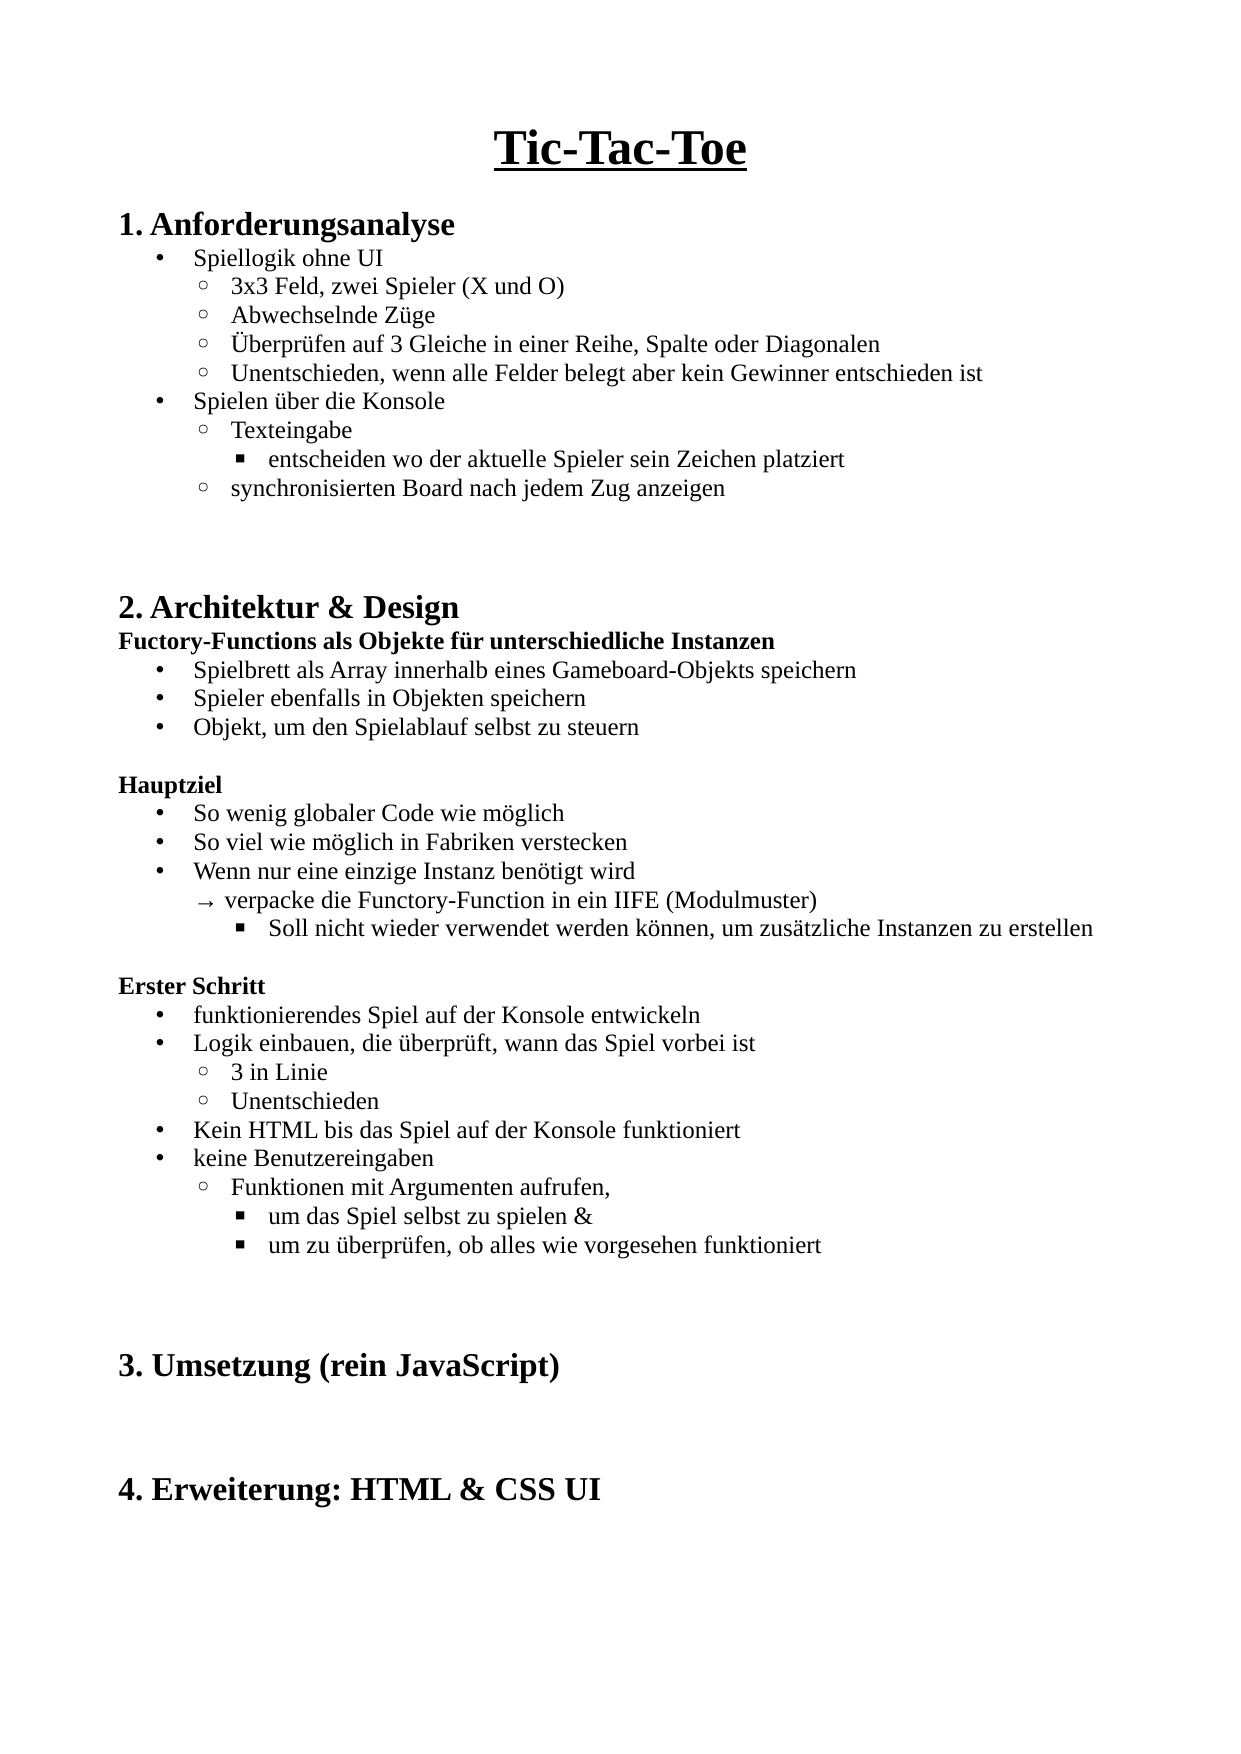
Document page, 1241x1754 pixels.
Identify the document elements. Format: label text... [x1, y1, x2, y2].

list → verpacke die Functory-Function in ein IIFE (Modulmuster) [156, 885, 1122, 913]
text Hauptziel [118, 770, 1122, 798]
list keine Benutzereingaben [156, 1143, 1122, 1172]
list Spiellogik ohne UI [156, 243, 1122, 271]
list Funktionen mit Argumenten aufrufen, [193, 1172, 1122, 1201]
list Spieler ebenfalls in Objekten speichern [156, 683, 1122, 712]
list synchronisierten Board nach jedem Zug anzeigen [193, 473, 1122, 501]
text Tic-Tac-Toe [118, 118, 1122, 176]
list Logik einbauen, die überprüft, wann das Spiel vorbei ist [156, 1028, 1122, 1057]
list Unentschieden [193, 1086, 1122, 1115]
list Spielen über die Konsole [156, 386, 1122, 415]
text 2. Architektur & Design [118, 588, 1122, 626]
list Überprüfen auf 3 Gleiche in einer Reihe, Spalte oder Diagonalen [193, 329, 1122, 358]
text Fuctory-Functions als Objekte für unterschiedliche Instanzen [118, 626, 1122, 655]
list Texteingabe [193, 415, 1122, 444]
list Soll nicht wieder verwendet werden können, um zusätzliche Instanzen zu erstellen [231, 913, 1122, 942]
text Erster Schritt [118, 971, 1122, 1000]
list 3x3 Feld, zwei Spieler (X und O) [193, 271, 1122, 300]
list Wenn nur eine einzige Instanz benötigt wird [156, 856, 1122, 885]
list So viel wie möglich in Fabriken verstecken [156, 827, 1122, 856]
list funktionierendes Spiel auf der Konsole entwickeln [156, 1000, 1122, 1028]
text 4. Erweiterung: HTML & CSS UI [118, 1469, 1122, 1508]
list Objekt, um den Spielablauf selbst zu steuern [156, 712, 1122, 741]
list Kein HTML bis das Spiel auf der Konsole funktioniert [156, 1115, 1122, 1143]
list um das Spiel selbst zu spielen & [231, 1201, 1122, 1230]
list entscheiden wo der aktuelle Spieler sein Zeichen platziert [231, 444, 1122, 473]
list Unentschieden, wenn alle Felder belegt aber kein Gewinner entschieden ist [193, 358, 1122, 386]
list Abwechselnde Züge [193, 300, 1122, 329]
list um zu überprüfen, ob alles wie vorgesehen funktioniert [231, 1230, 1122, 1258]
list So wenig globaler Code wie möglich [156, 798, 1122, 827]
list 3 in Linie [193, 1057, 1122, 1086]
text 3. Umsetzung (rein JavaScript) [118, 1345, 1122, 1383]
text 1. Anforderungsanalyse [118, 204, 1122, 243]
list Spielbrett als Array innerhalb eines Gameboard-Objekts speichern [156, 655, 1122, 683]
